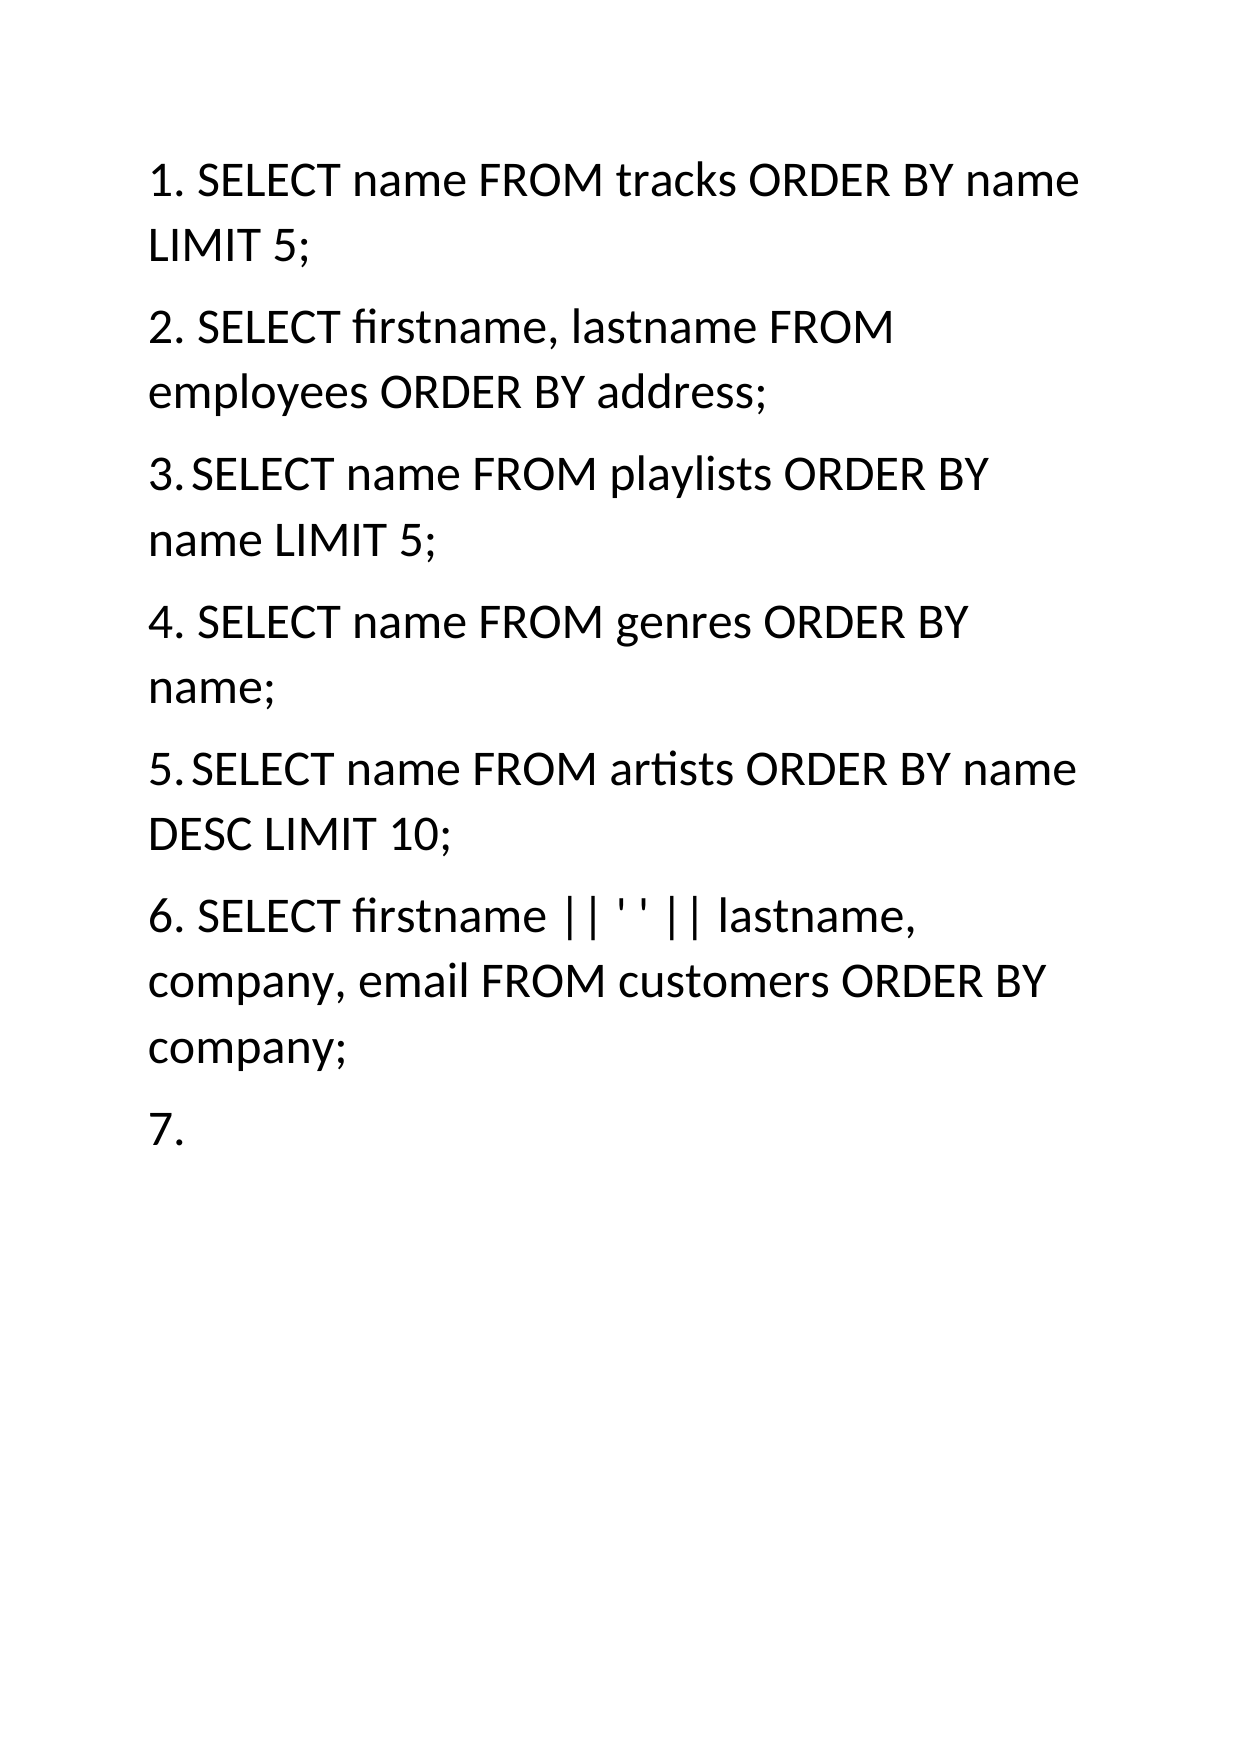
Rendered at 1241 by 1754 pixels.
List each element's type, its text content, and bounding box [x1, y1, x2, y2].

text 4. SELECT name FROM genres ORDER BY name; [148, 589, 1093, 716]
text 3. SELECT name FROM playlists ORDER BY name LIMIT 5; [148, 442, 1093, 568]
text 1. SELECT name FROM tracks ORDER BY name LIMIT 5; [148, 148, 1093, 274]
text 6. SELECT firstname || ' ' || lastname, company, email FROM customers ORDER BY company; [148, 884, 1093, 1076]
text 2. SELECT firstname, lastname FROM employees ORDER BY address; [148, 295, 1093, 421]
text 5. SELECT name FROM artists ORDER BY name DESC LIMIT 10; [148, 737, 1093, 863]
text 7. [148, 1097, 1093, 1158]
